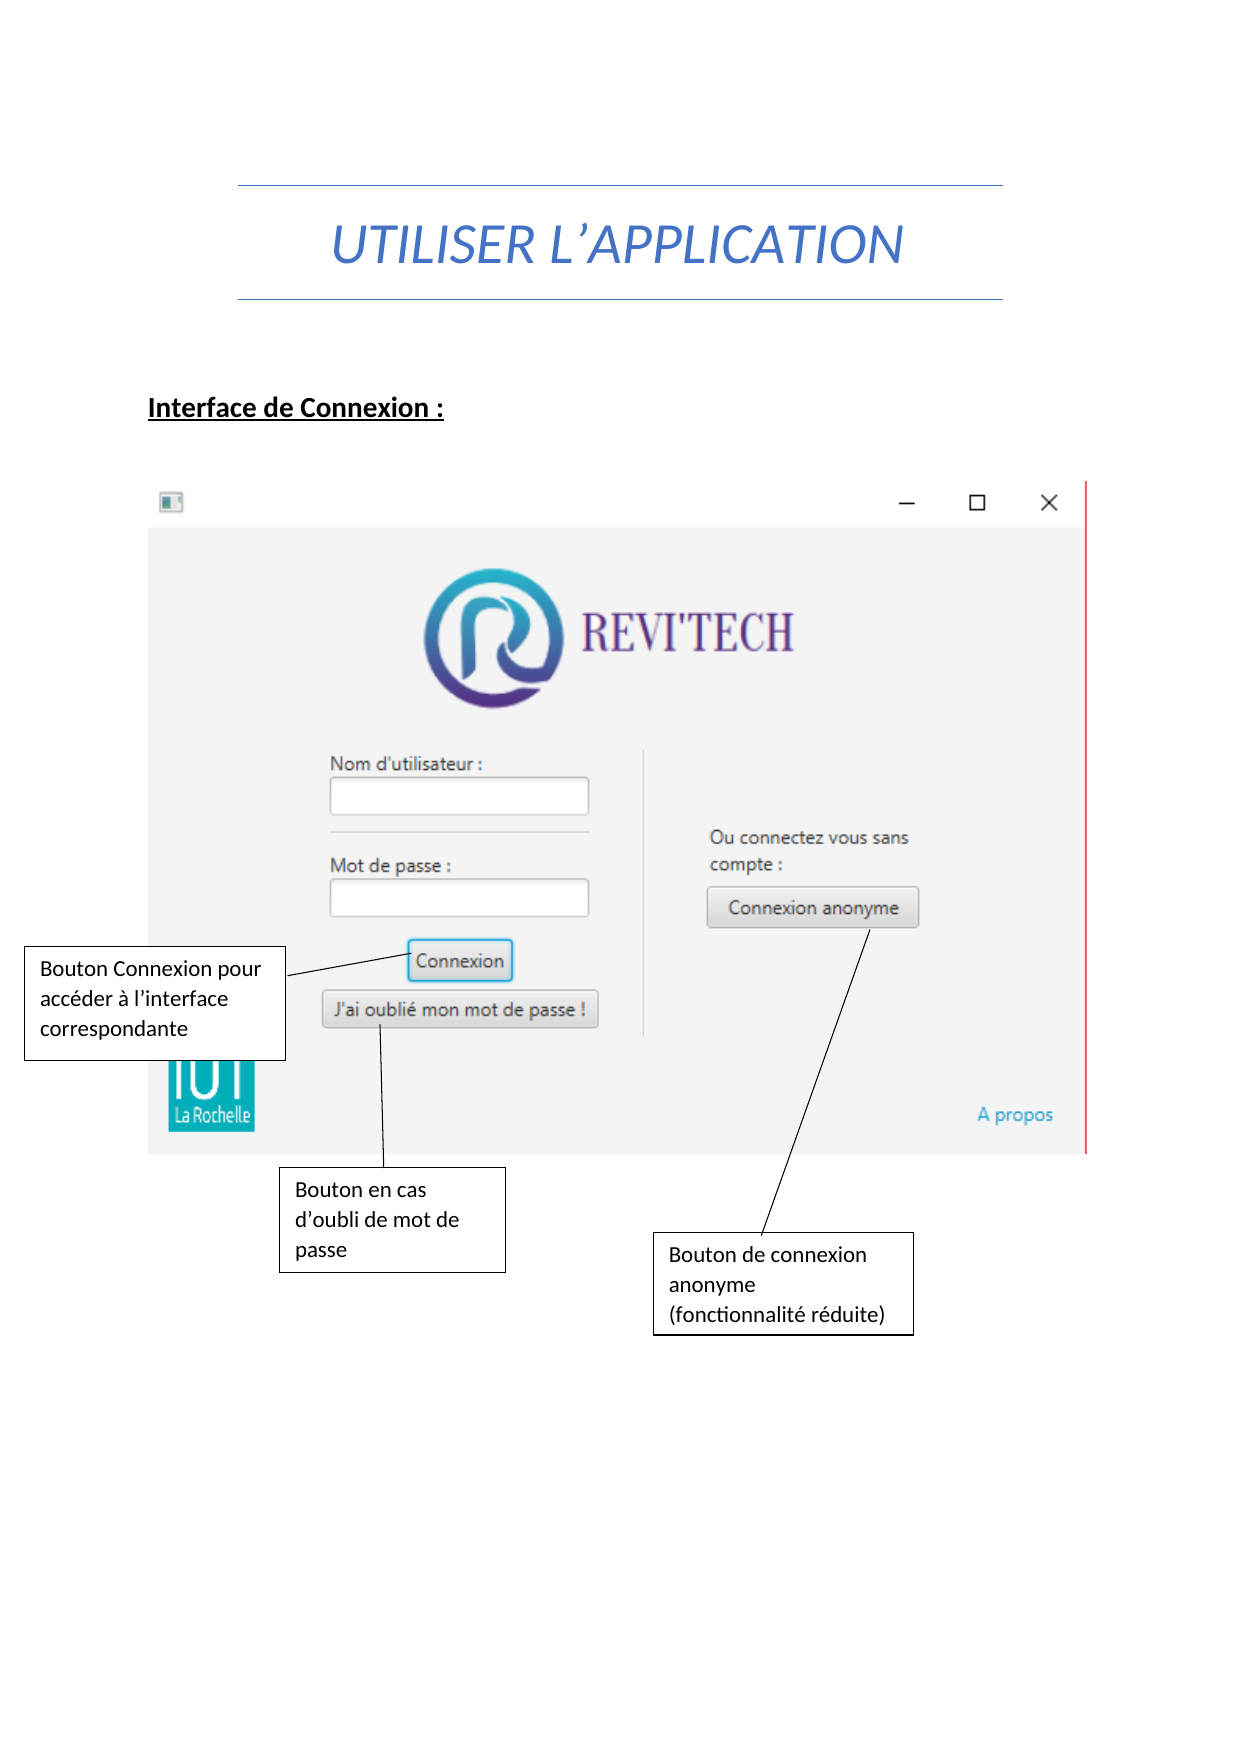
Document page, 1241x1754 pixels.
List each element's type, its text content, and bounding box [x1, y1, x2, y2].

text Bouton Connexion pour accéder à l’interface correspondante [40, 954, 270, 1042]
text Interface de Connexion : [148, 389, 1093, 463]
text Bouton en cas d’oubli de mot de passe [295, 1176, 490, 1263]
text Bouton de connexion anonyme (fonctionnalité réduite) [668, 1240, 898, 1327]
text UTILISER L’APPLICATION [238, 186, 1003, 299]
